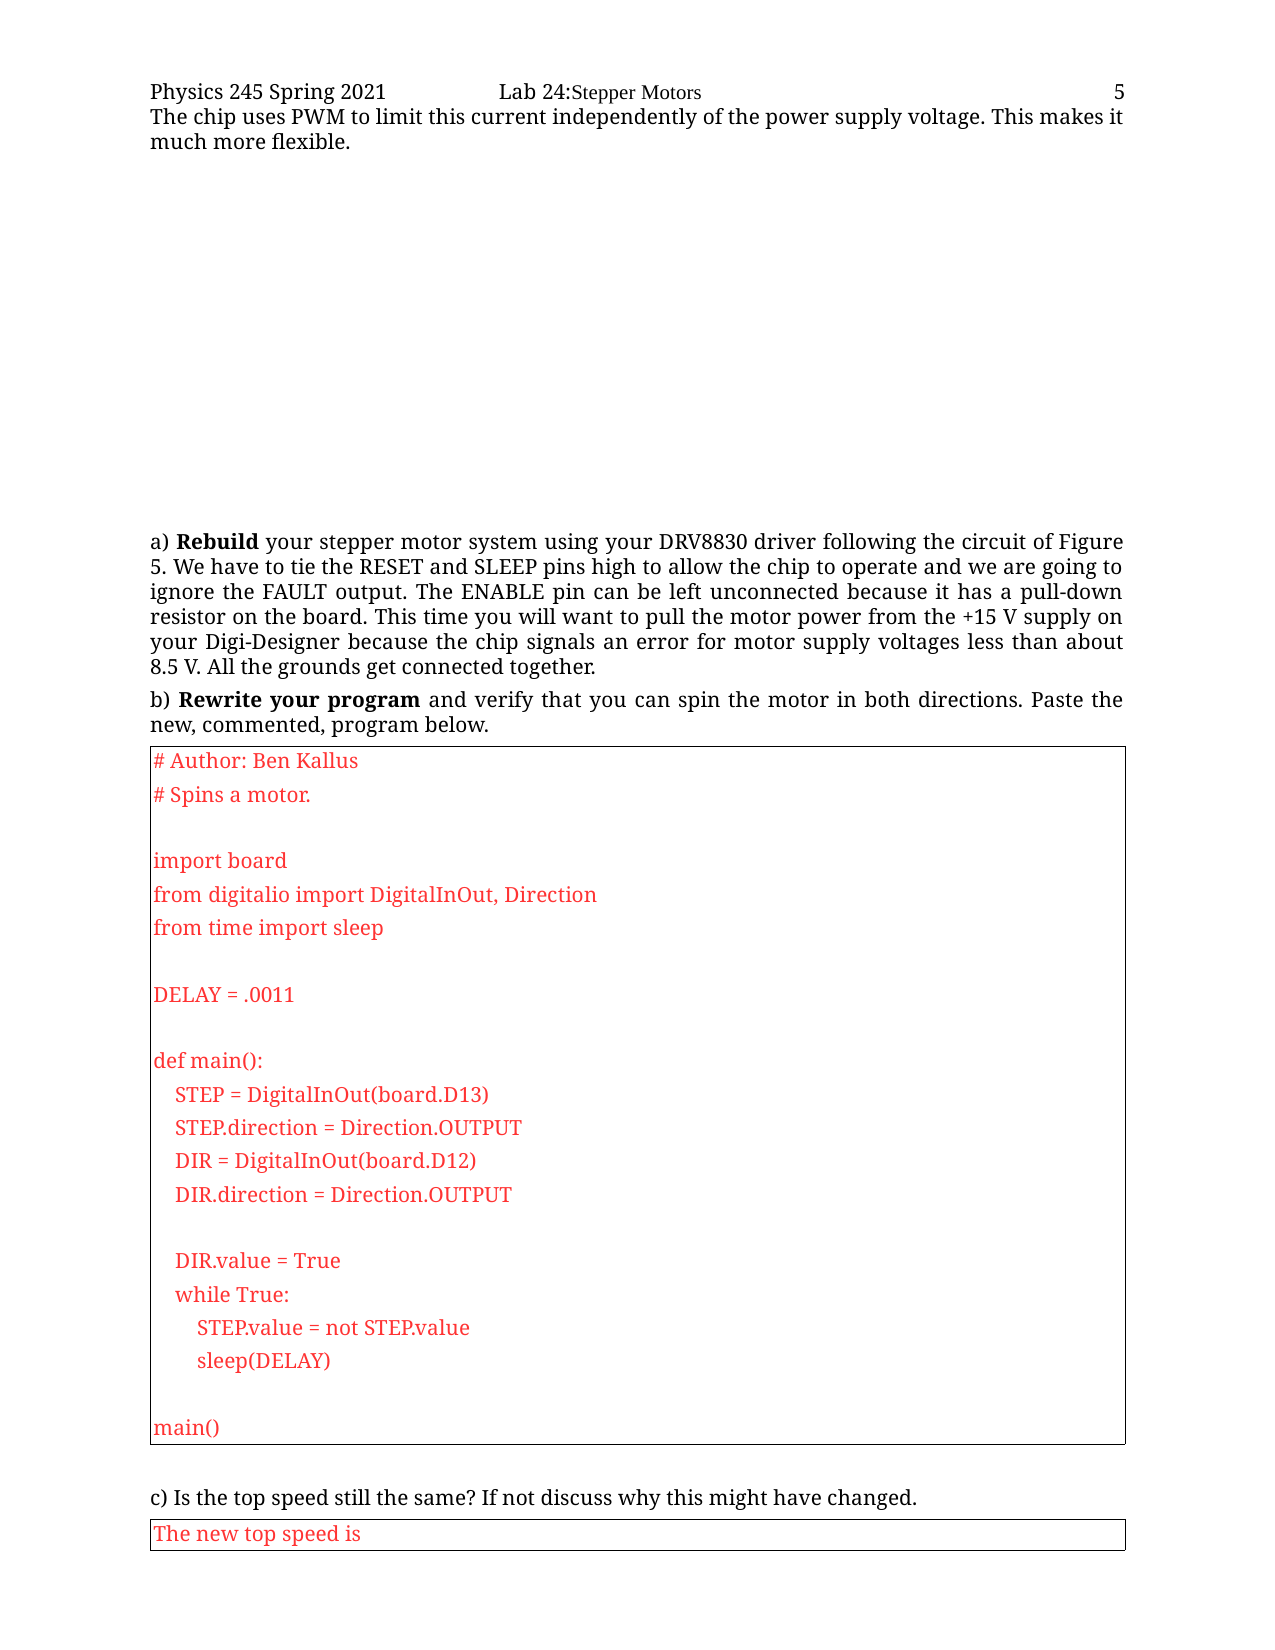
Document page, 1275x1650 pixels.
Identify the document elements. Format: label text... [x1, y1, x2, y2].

text a) Rebuild your stepper motor system using your DRV8830 driver following the circuit of Figure 5. We have to tie the RESET and SLEEP pins high to allow the chip to operate and we are going to ignore the FAULT output. The ENABLE pin can be left unconnected because it has a pull-down resistor on the board. This time you will want to pull the motor power from the +15 V supply on your Digi-Designer because the chip signals an error for motor supply voltages less than about 8.5 V. All the grounds get connected together. [150, 529, 1125, 679]
text DIR.value = True [151, 1246, 1125, 1274]
text from digitalio import DigitalInOut, Direction [151, 879, 1125, 907]
text STEP.direction = Direction.OUTPUT [151, 1112, 1125, 1141]
text sleep(DELAY) [151, 1346, 1125, 1374]
text STEP = DigitalInOut(board.D13) [151, 1079, 1125, 1107]
text import board [151, 846, 1125, 874]
text DIR.direction = Direction.OUTPUT [151, 1179, 1125, 1207]
text DELAY = .0011 [151, 979, 1125, 1007]
text The new top speed is [151, 1520, 1125, 1550]
text c) Is the top speed still the same? If not discuss why this might have changed. [150, 1485, 1125, 1510]
text STEP.value = not STEP.value [151, 1312, 1125, 1341]
text main() [151, 1412, 1125, 1444]
text while True: [151, 1279, 1125, 1307]
text b) Rewrite your program and verify that you can spin the motor in both directions. Paste the new, commented, program below. [150, 687, 1125, 737]
text def main(): [151, 1046, 1125, 1074]
text from time import sleep [151, 912, 1125, 941]
text # Spins a motor. [151, 779, 1125, 807]
text DIR = DigitalInOut(board.D12) [151, 1146, 1125, 1174]
text # Author: Ben Kallus [151, 747, 1125, 774]
text The chip uses PWM to limit this current independently of the power supply voltage. This makes it much more flexible. [150, 104, 1125, 154]
